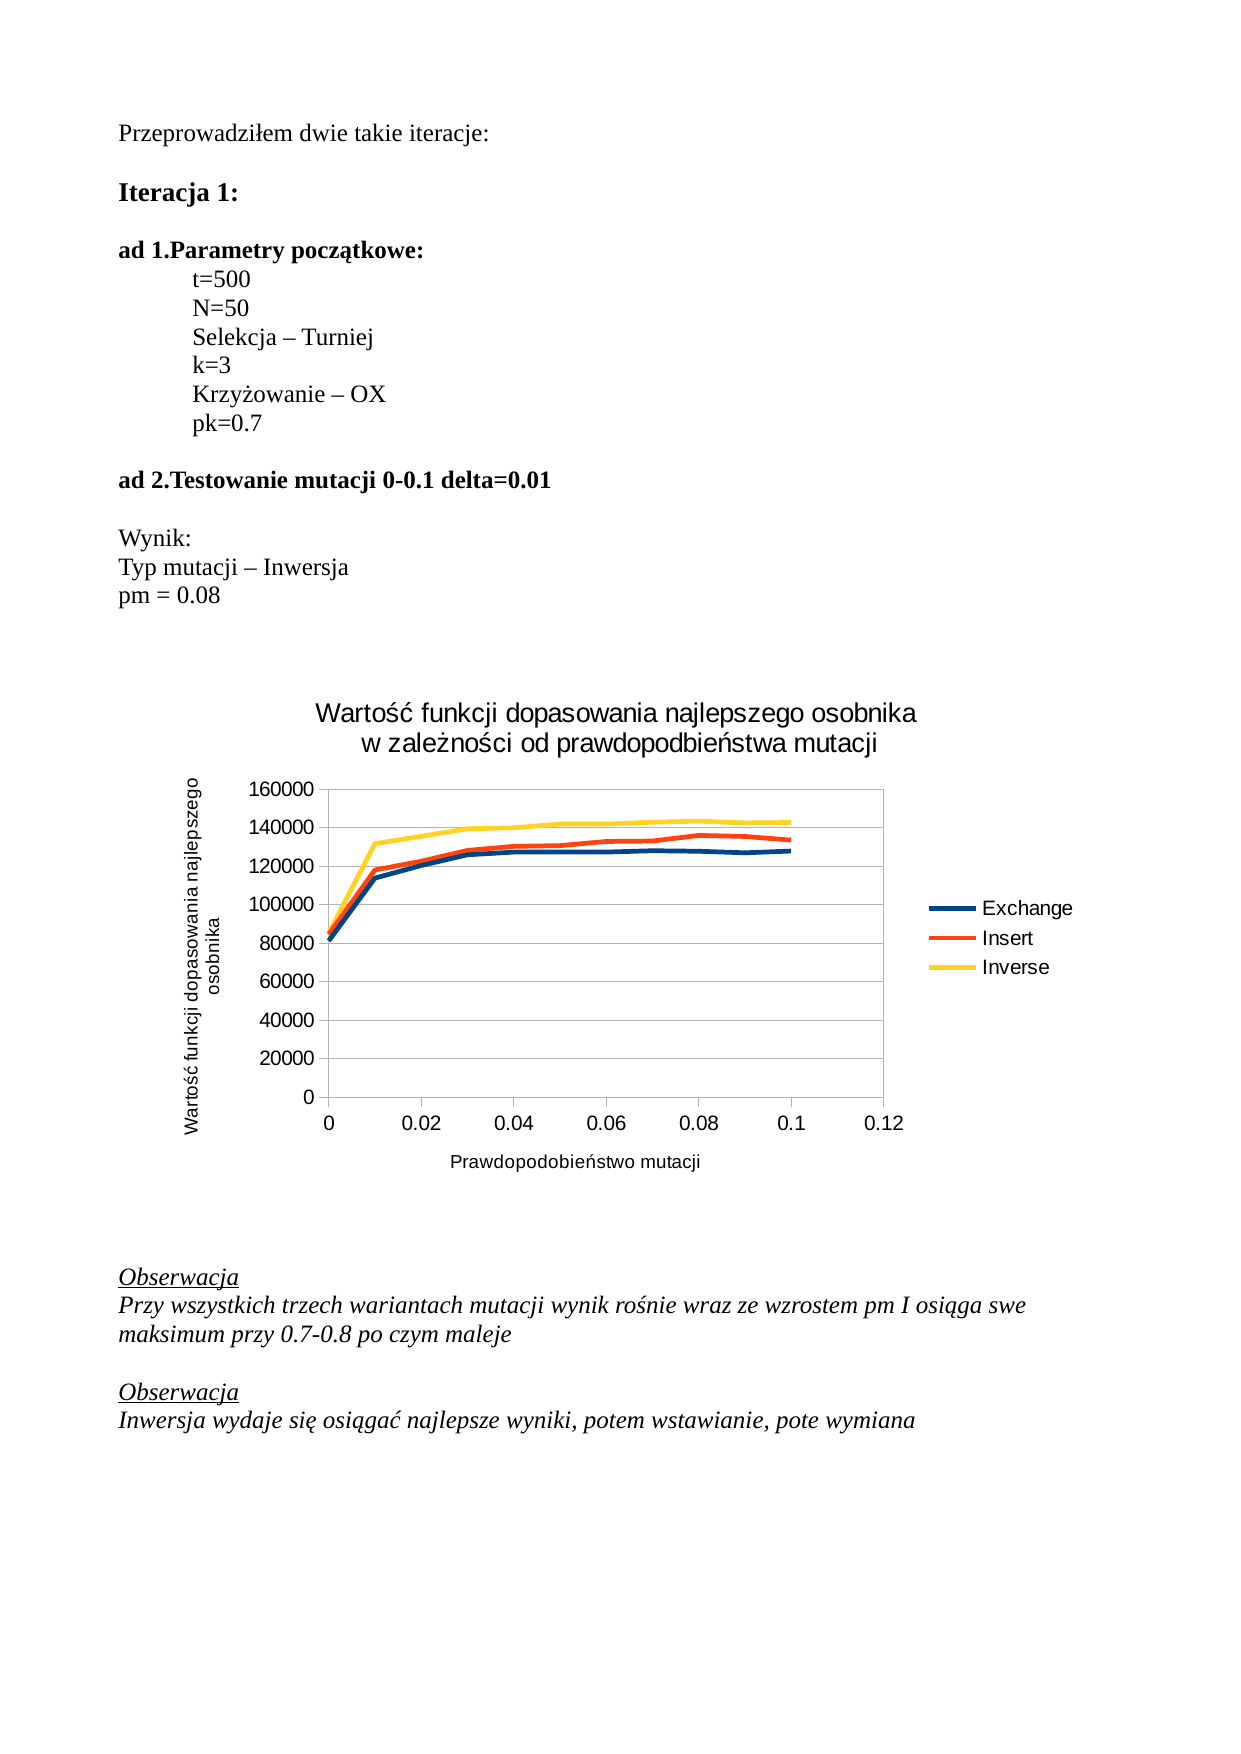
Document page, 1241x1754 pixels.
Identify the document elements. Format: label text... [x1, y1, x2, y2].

text Iteracja 1: [118, 176, 1122, 207]
text Przy wszystkich trzech wariantach mutacji wynik rośnie wraz ze wzrostem pm I osiąga swe maksimum przy 0.7-0.8 po czym maleje [118, 1290, 1122, 1348]
text Obserwacja [118, 1377, 1122, 1405]
text k=3 [118, 351, 1122, 379]
text ad 1.Parametry początkowe: [118, 236, 1122, 264]
text Inwersja wydaje się osiągać najlepsze wyniki, potem wstawianie, pote wymiana [118, 1405, 1122, 1434]
text Selekcja – Turniej [118, 322, 1122, 351]
text Typ mutacji – Inwersja [118, 552, 1122, 581]
text Wynik: [118, 523, 1122, 552]
text Przeprowadziłem dwie takie iteracje: [118, 118, 1122, 147]
text Obserwacja [118, 1262, 1122, 1290]
text N=50 [118, 293, 1122, 322]
text pk=0.7 [118, 408, 1122, 437]
text pm = 0.08 [118, 581, 1122, 609]
text ad 2.Testowanie mutacji 0-0.1 delta=0.01 [118, 466, 1122, 494]
text Krzyżowanie – OX [118, 379, 1122, 408]
text t=500 [118, 264, 1122, 293]
